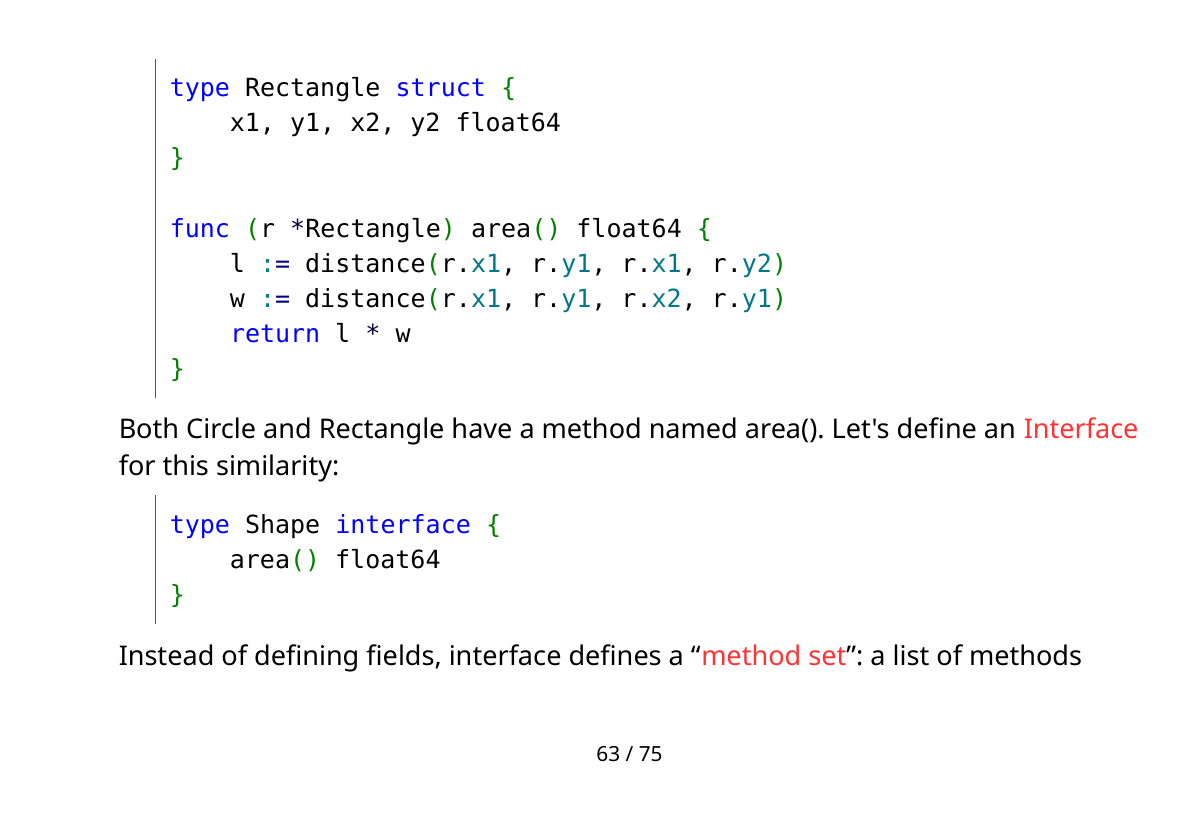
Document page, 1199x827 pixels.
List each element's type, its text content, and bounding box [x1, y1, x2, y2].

text type Shape interface { [156, 495, 1140, 531]
text Both Circle and Rectangle have a method named area(). Let's define an Interface for this similarity: [118, 410, 1140, 484]
text } [156, 566, 1140, 624]
text } [156, 129, 1140, 173]
text func (r *Rectangle) area() float64 { [156, 199, 1140, 234]
text w := distance(r.x1, r.y1, r.x2, r.y1) [156, 269, 1140, 304]
text Instead of defining fields, interface defines a “method set”: a list of methods [118, 636, 1140, 673]
text l := distance(r.x1, r.y1, r.x1, r.y2) [156, 234, 1140, 269]
text } [156, 339, 1140, 398]
text type Rectangle struct { [154, 58, 1140, 94]
text area() float64 [156, 531, 1140, 566]
text x1, y1, x2, y2 float64 [156, 94, 1140, 129]
text return l * w [156, 304, 1140, 339]
